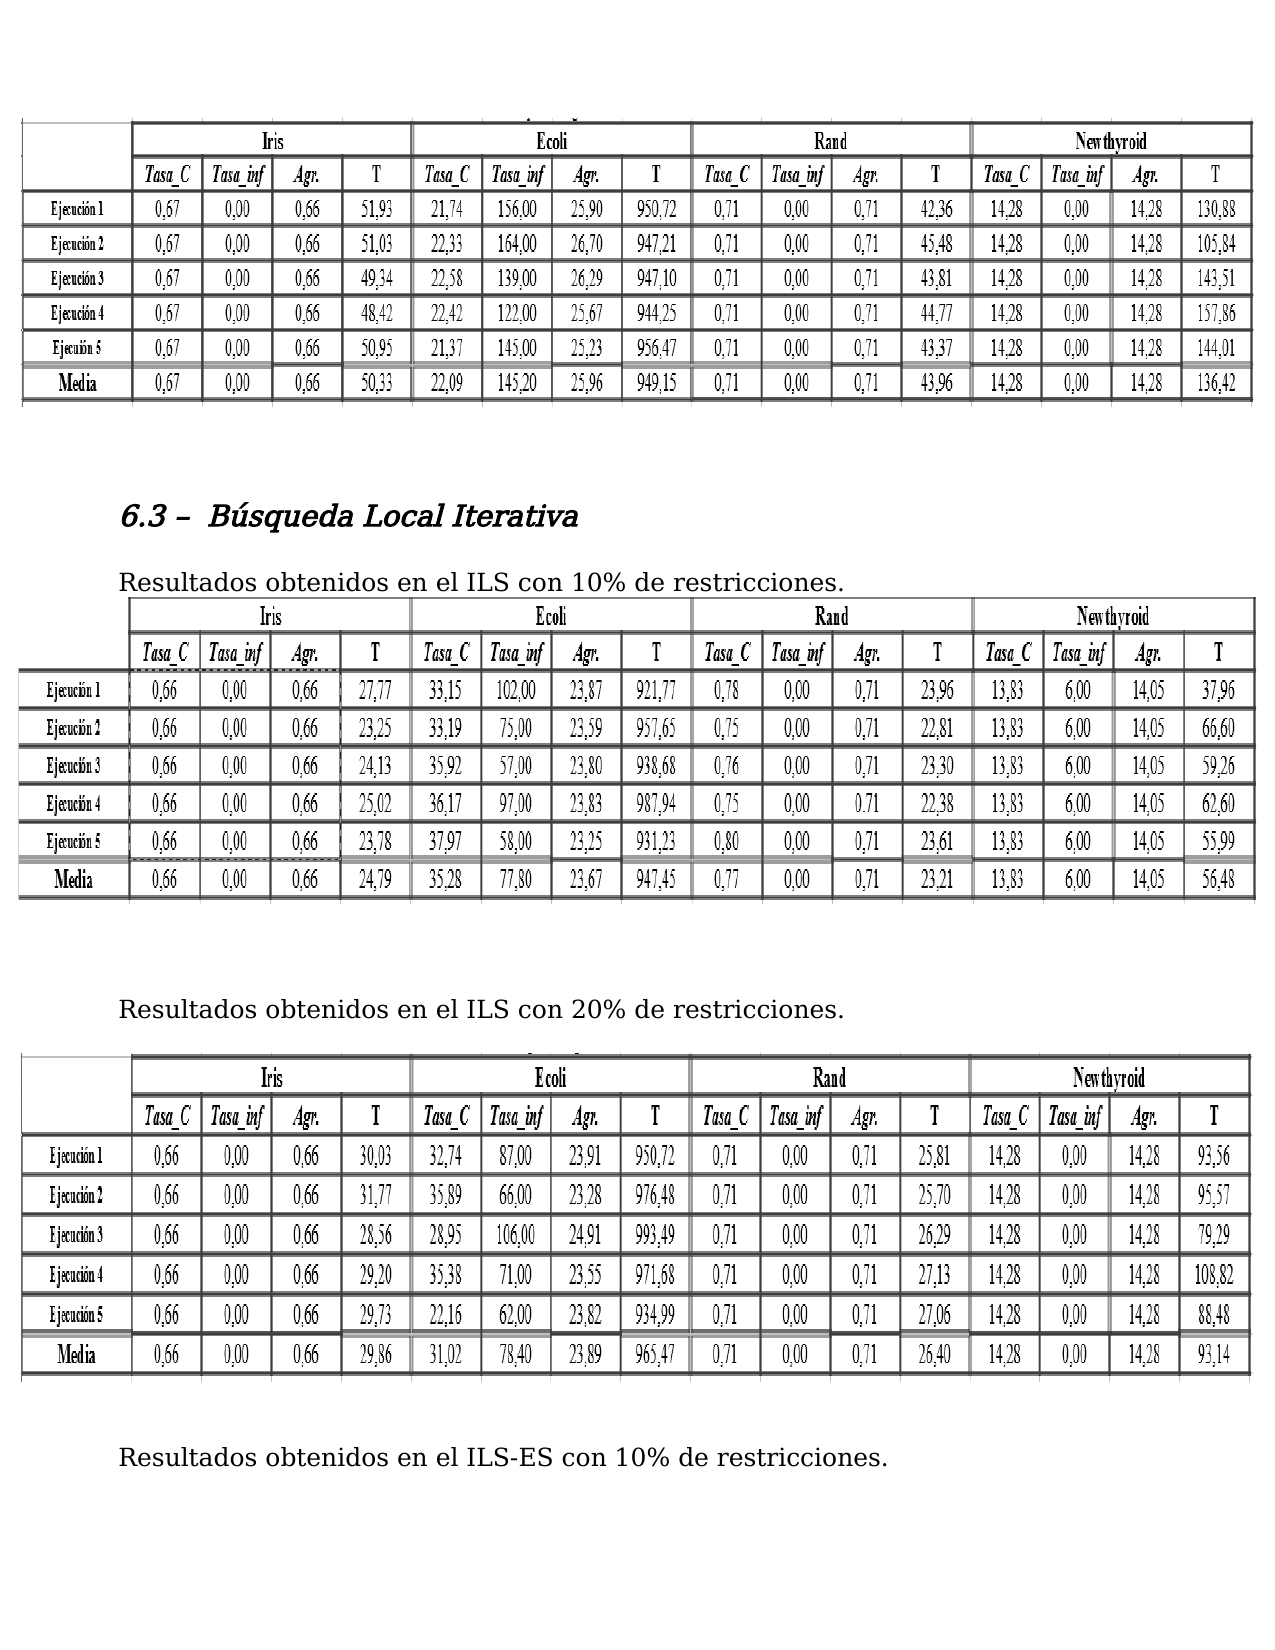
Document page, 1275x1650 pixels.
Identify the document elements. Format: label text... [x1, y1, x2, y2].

text Resultados obtenidos en el ILS-ES con 10% de restricciones. [118, 1442, 1157, 1472]
picture [21, 118, 1254, 407]
picture [20, 1053, 1253, 1382]
text Resultados obtenidos en el ILS con 10% de restricciones. [118, 567, 1157, 597]
text 6.3 – Búsqueda Local Iterativa [118, 497, 1157, 532]
picture [18, 597, 1257, 904]
text Resultados obtenidos en el ILS con 20% de restricciones. [118, 994, 1157, 1024]
